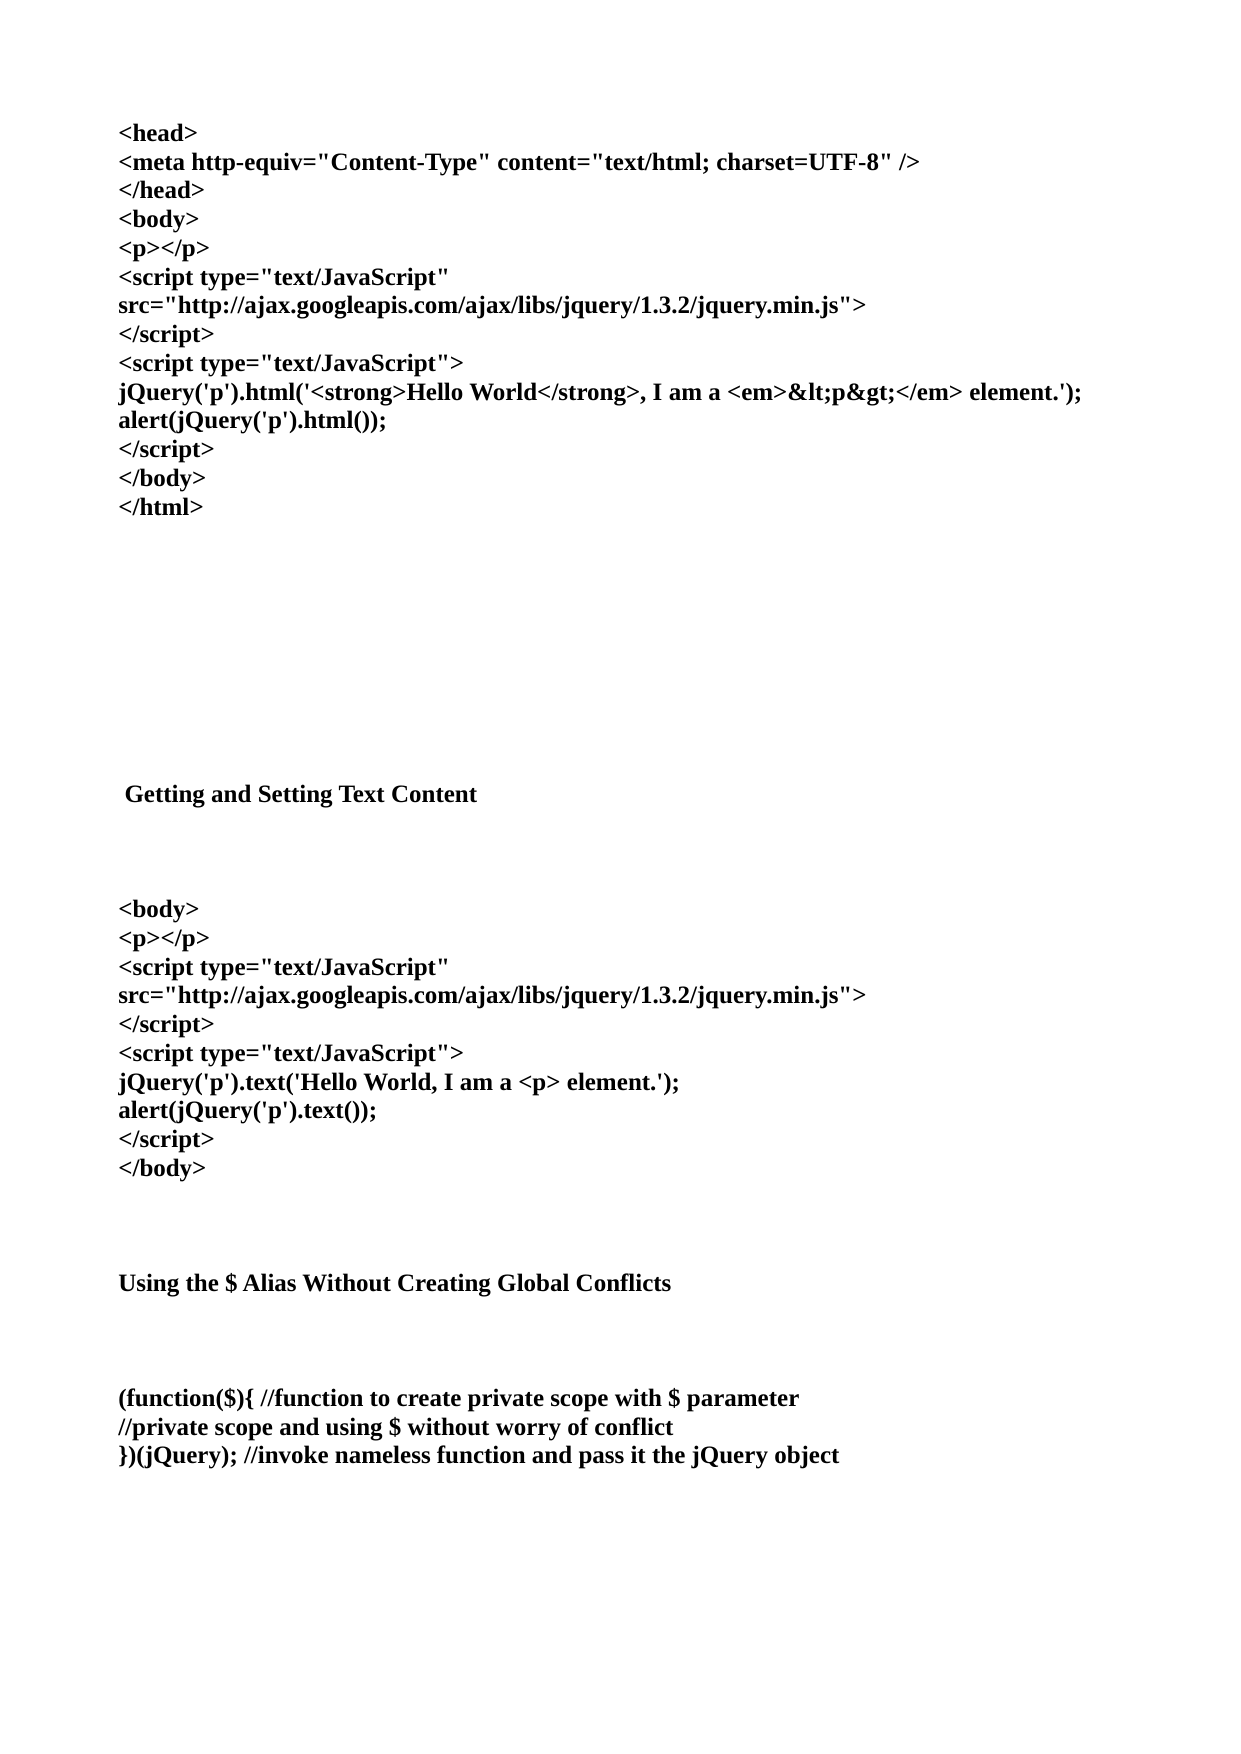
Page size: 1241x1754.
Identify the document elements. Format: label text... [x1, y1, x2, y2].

text })(jQuery); //invoke nameless function and pass it the jQuery object [118, 1441, 1122, 1469]
text <meta http-equiv="Content-Type" content="text/html; charset=UTF-8" /> [118, 147, 1122, 176]
text src="http://ajax.googleapis.com/ajax/libs/jquery/1.3.2/jquery.min.js"> [118, 981, 1122, 1009]
text <script type="text/JavaScript"> [118, 348, 1122, 377]
text <script type="text/JavaScript"> [118, 1038, 1122, 1067]
text Using the $ Alias Without Creating Global Conflicts [118, 1268, 1122, 1297]
text //private scope and using $ without worry of conflict [118, 1412, 1122, 1441]
text <p></p> [118, 233, 1122, 262]
text jQuery('p').html('<strong>Hello World</strong>, I am a <em>&lt;p&gt;</em> element.'); [118, 377, 1122, 406]
text <script type="text/JavaScript" [118, 952, 1122, 981]
text src="http://ajax.googleapis.com/ajax/libs/jquery/1.3.2/jquery.min.js"> [118, 291, 1122, 319]
text (function($){ //function to create private scope with $ parameter [118, 1383, 1122, 1412]
text </script> [118, 1124, 1122, 1153]
text <body> [118, 204, 1122, 233]
text <p></p> [118, 923, 1122, 952]
text </html> [118, 492, 1122, 521]
text alert(jQuery('p').html()); [118, 406, 1122, 434]
text </head> [118, 176, 1122, 204]
text Getting and Setting Text Content [118, 779, 1122, 808]
text <body> [118, 894, 1122, 923]
text <head> [118, 118, 1122, 147]
text <script type="text/JavaScript" [118, 262, 1122, 291]
text </script> [118, 434, 1122, 463]
text jQuery('p').text('Hello World, I am a <p> element.'); [118, 1067, 1122, 1096]
text </body> [118, 463, 1122, 492]
text </script> [118, 319, 1122, 348]
text </script> [118, 1009, 1122, 1038]
text </body> [118, 1153, 1122, 1182]
text alert(jQuery('p').text()); [118, 1096, 1122, 1124]
